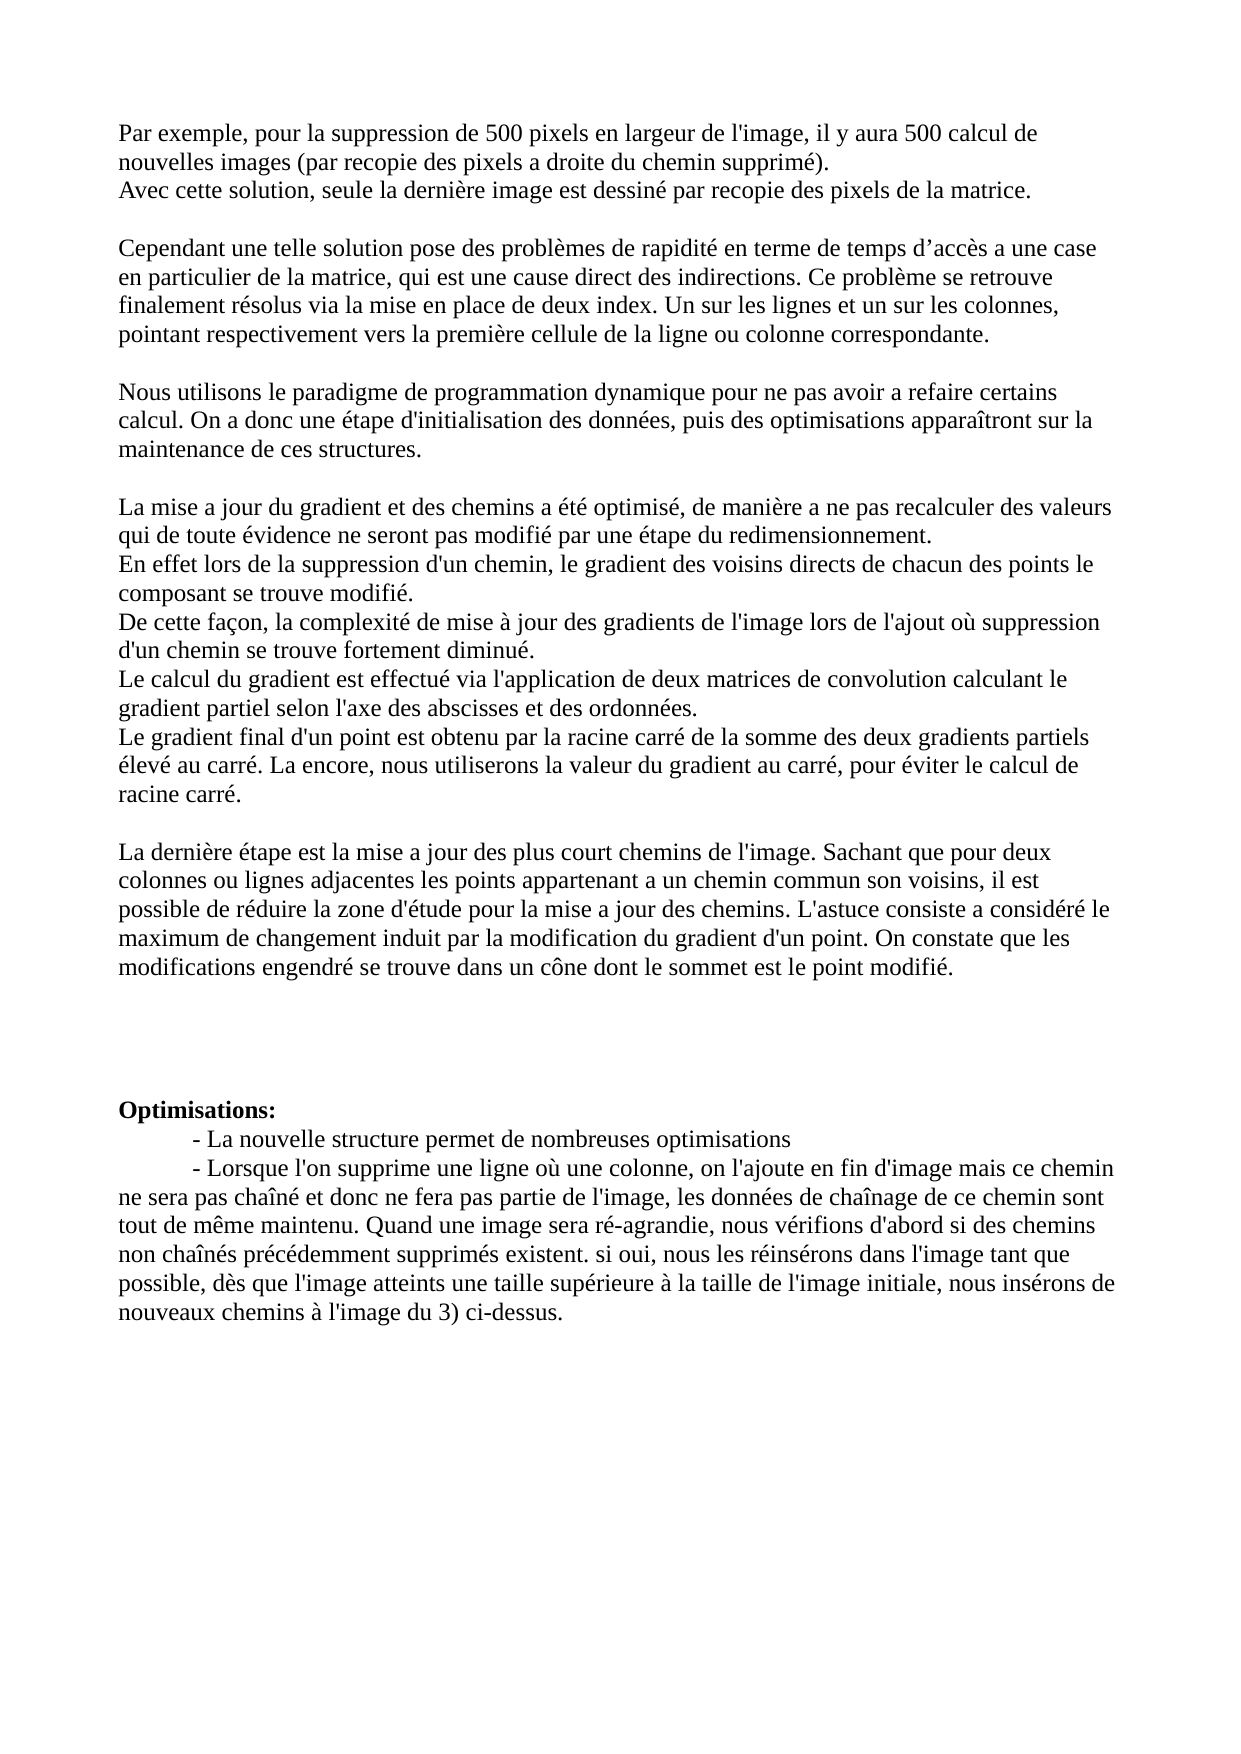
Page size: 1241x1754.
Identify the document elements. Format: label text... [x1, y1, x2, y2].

text Le calcul du gradient est effectué via l'application de deux matrices de convolution calculant le gradient partiel selon l'axe des abscisses et des ordonnées. [118, 664, 1122, 722]
text La dernière étape est la mise a jour des plus court chemins de l'image. Sachant que pour deux colonnes ou lignes adjacentes les points appartenant a un chemin commun son voisins, il est possible de réduire la zone d'étude pour la mise a jour des chemins. L'astuce consiste a considéré le maximum de changement induit par la modification du gradient d'un point. On constate que les modifications engendré se trouve dans un cône dont le sommet est le point modifié. [118, 837, 1122, 981]
text Avec cette solution, seule la dernière image est dessiné par recopie des pixels de la matrice. [118, 176, 1122, 204]
text En effet lors de la suppression d'un chemin, le gradient des voisins directs de chacun des points le composant se trouve modifié. [118, 549, 1122, 607]
text Le gradient final d'un point est obtenu par la racine carré de la somme des deux gradients partiels élevé au carré. La encore, nous utiliserons la valeur du gradient au carré, pour éviter le calcul de racine carré. [118, 722, 1122, 808]
text De cette façon, la complexité de mise à jour des gradients de l'image lors de l'ajout où suppression d'un chemin se trouve fortement diminué. [118, 607, 1122, 664]
text La mise a jour du gradient et des chemins a été optimisé, de manière a ne pas recalculer des valeurs qui de toute évidence ne seront pas modifié par une étape du redimensionnement. [118, 492, 1122, 549]
text Nous utilisons le paradigme de programmation dynamique pour ne pas avoir a refaire certains calcul. On a donc une étape d'initialisation des données, puis des optimisations apparaîtront sur la maintenance de ces structures. [118, 377, 1122, 463]
text Par exemple, pour la suppression de 500 pixels en largeur de l'image, il y aura 500 calcul de nouvelles images (par recopie des pixels a droite du chemin supprimé). [118, 118, 1122, 176]
text Cependant une telle solution pose des problèmes de rapidité en terme de temps d’accès a une case en particulier de la matrice, qui est une cause direct des indirections. Ce problème se retrouve finalement résolus via la mise en place de deux index. Un sur les lignes et un sur les colonnes, pointant respectivement vers la première cellule de la ligne ou colonne correspondante. [118, 233, 1122, 348]
text Optimisations: [118, 1096, 1122, 1124]
text - Lorsque l'on supprime une ligne où une colonne, on l'ajoute en fin d'image mais ce chemin ne sera pas chaîné et donc ne fera pas partie de l'image, les données de chaînage de ce chemin sont tout de même maintenu. Quand une image sera ré-agrandie, nous vérifions d'abord si des chemins non chaînés précédemment supprimés existent. si oui, nous les réinsérons dans l'image tant que possible, dès que l'image atteints une taille supérieure à la taille de l'image initiale, nous insérons de nouveaux chemins à l'image du 3) ci-dessus. [118, 1153, 1122, 1326]
text - La nouvelle structure permet de nombreuses optimisations [118, 1124, 1122, 1153]
